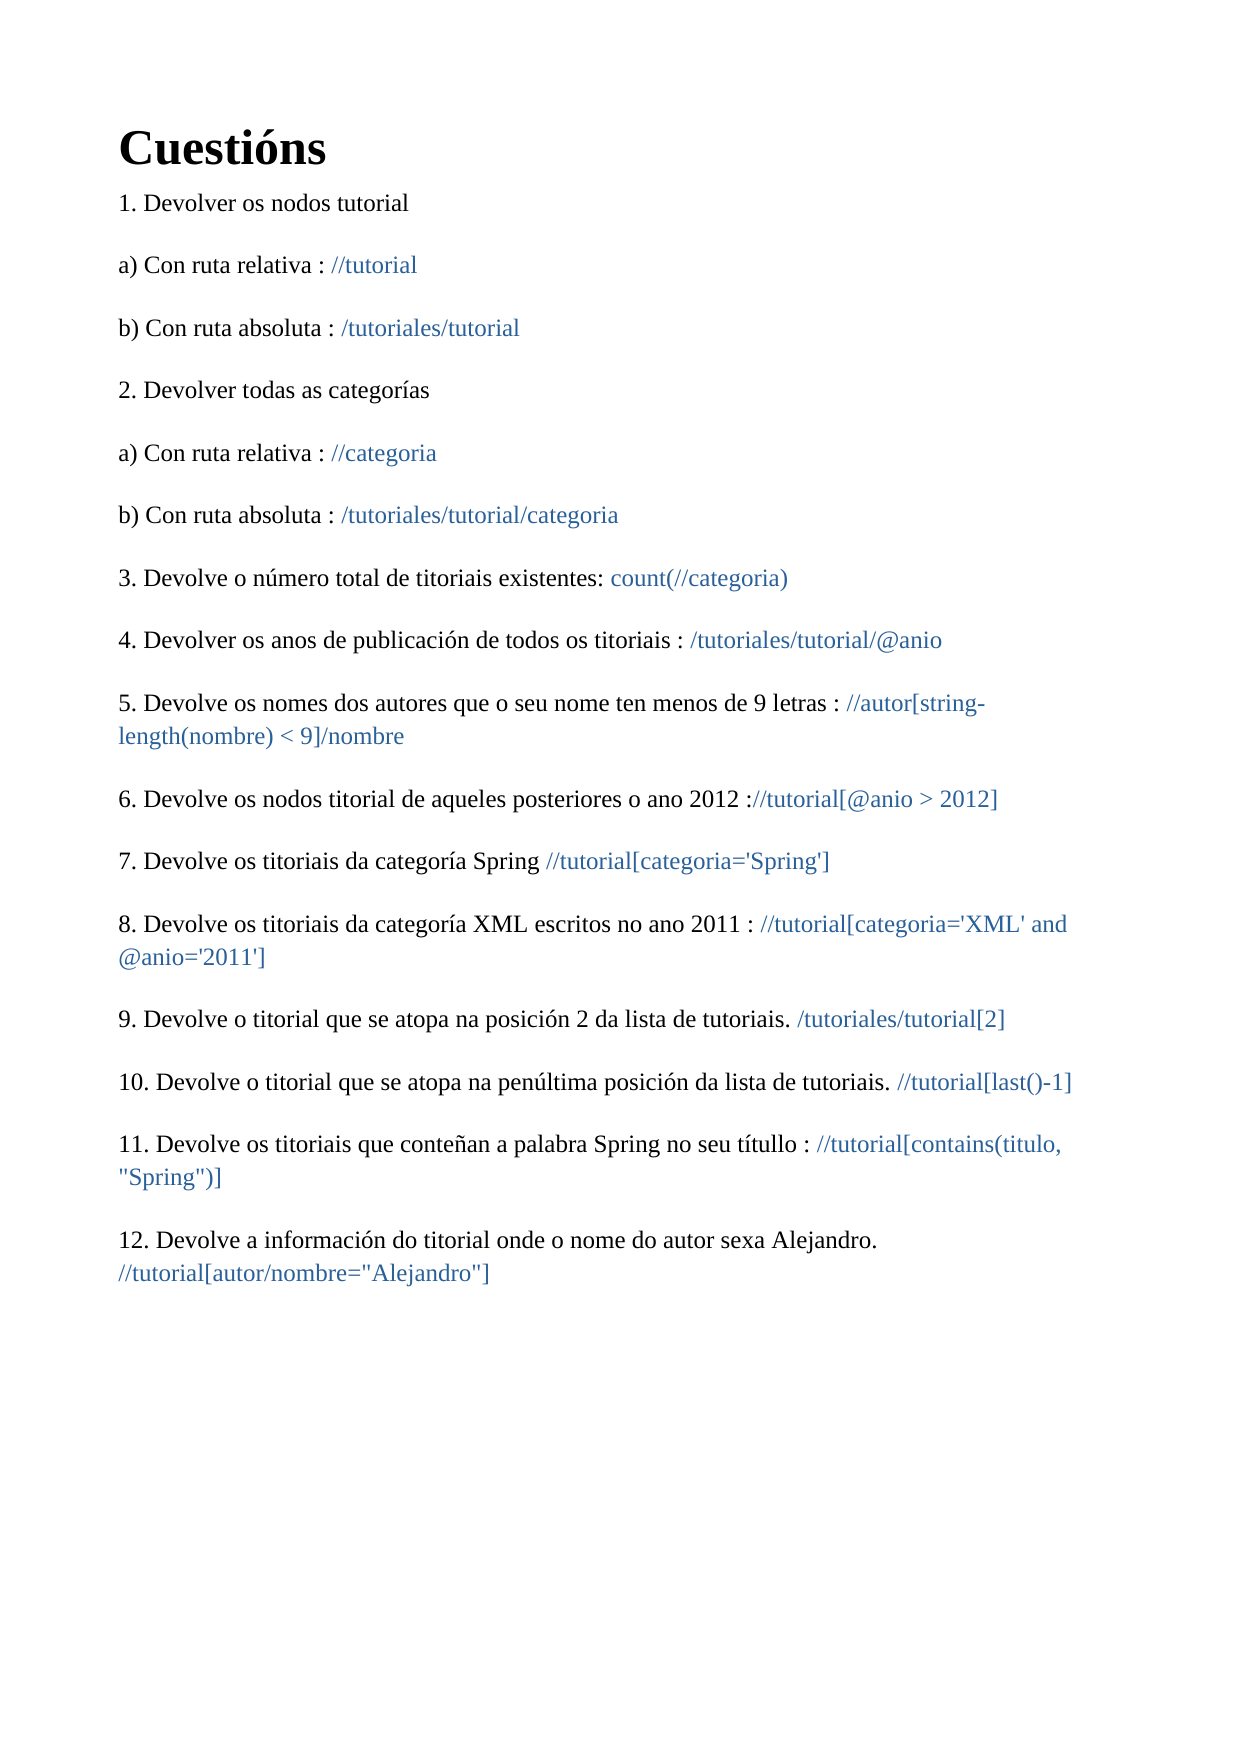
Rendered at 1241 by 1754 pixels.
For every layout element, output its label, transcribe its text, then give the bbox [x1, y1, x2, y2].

text 12. Devolve a información do titorial onde o nome do autor sexa Alejandro. //tutorial[autor/nombre="Alejandro"] [118, 1225, 1122, 1286]
text 7. Devolve os titoriais da categoría Spring //tutorial[categoria='Spring'] [118, 846, 1122, 875]
text b) Con ruta absoluta : /tutoriales/tutorial/categoria [118, 501, 1122, 529]
text 3. Devolve o número total de titoriais existentes: count(//categoria) [118, 563, 1122, 592]
text 5. Devolve os nomes dos autores que o seu nome ten menos de 9 letras : //autor[string-length(nombre) < 9]/nombre [118, 688, 1122, 750]
text 2. Devolver todas as categorías [118, 376, 1122, 404]
text 1. Devolver os nodos tutorial [118, 188, 1122, 217]
text 10. Devolve o titorial que se atopa na penúltima posición da lista de tutoriais. //tutorial[last()-1] [118, 1067, 1122, 1095]
text 9. Devolve o titorial que se atopa na posición 2 da lista de tutoriais. /tutoriales/tutorial[2] [118, 1004, 1122, 1033]
text 4. Devolver os anos de publicación de todos os titoriais : /tutoriales/tutorial/@anio [118, 626, 1122, 654]
text a) Con ruta relativa : //categoria [118, 438, 1122, 467]
text 6. Devolve os nodos titorial de aqueles posteriores o ano 2012 ://tutorial[@anio > 2012] [118, 784, 1122, 812]
text 11. Devolve os titoriais que conteñan a palabra Spring no seu títullo : //tutorial[contains(titulo, "Spring")] [118, 1129, 1122, 1191]
text a) Con ruta relativa : //tutorial [118, 251, 1122, 279]
text b) Con ruta absoluta : /tutoriales/tutorial [118, 313, 1122, 342]
subtitle Cuestións [118, 118, 1122, 176]
text 8. Devolve os titoriais da categoría XML escritos no ano 2011 : //tutorial[categoria='XML' and @anio='2011'] [118, 909, 1122, 970]
